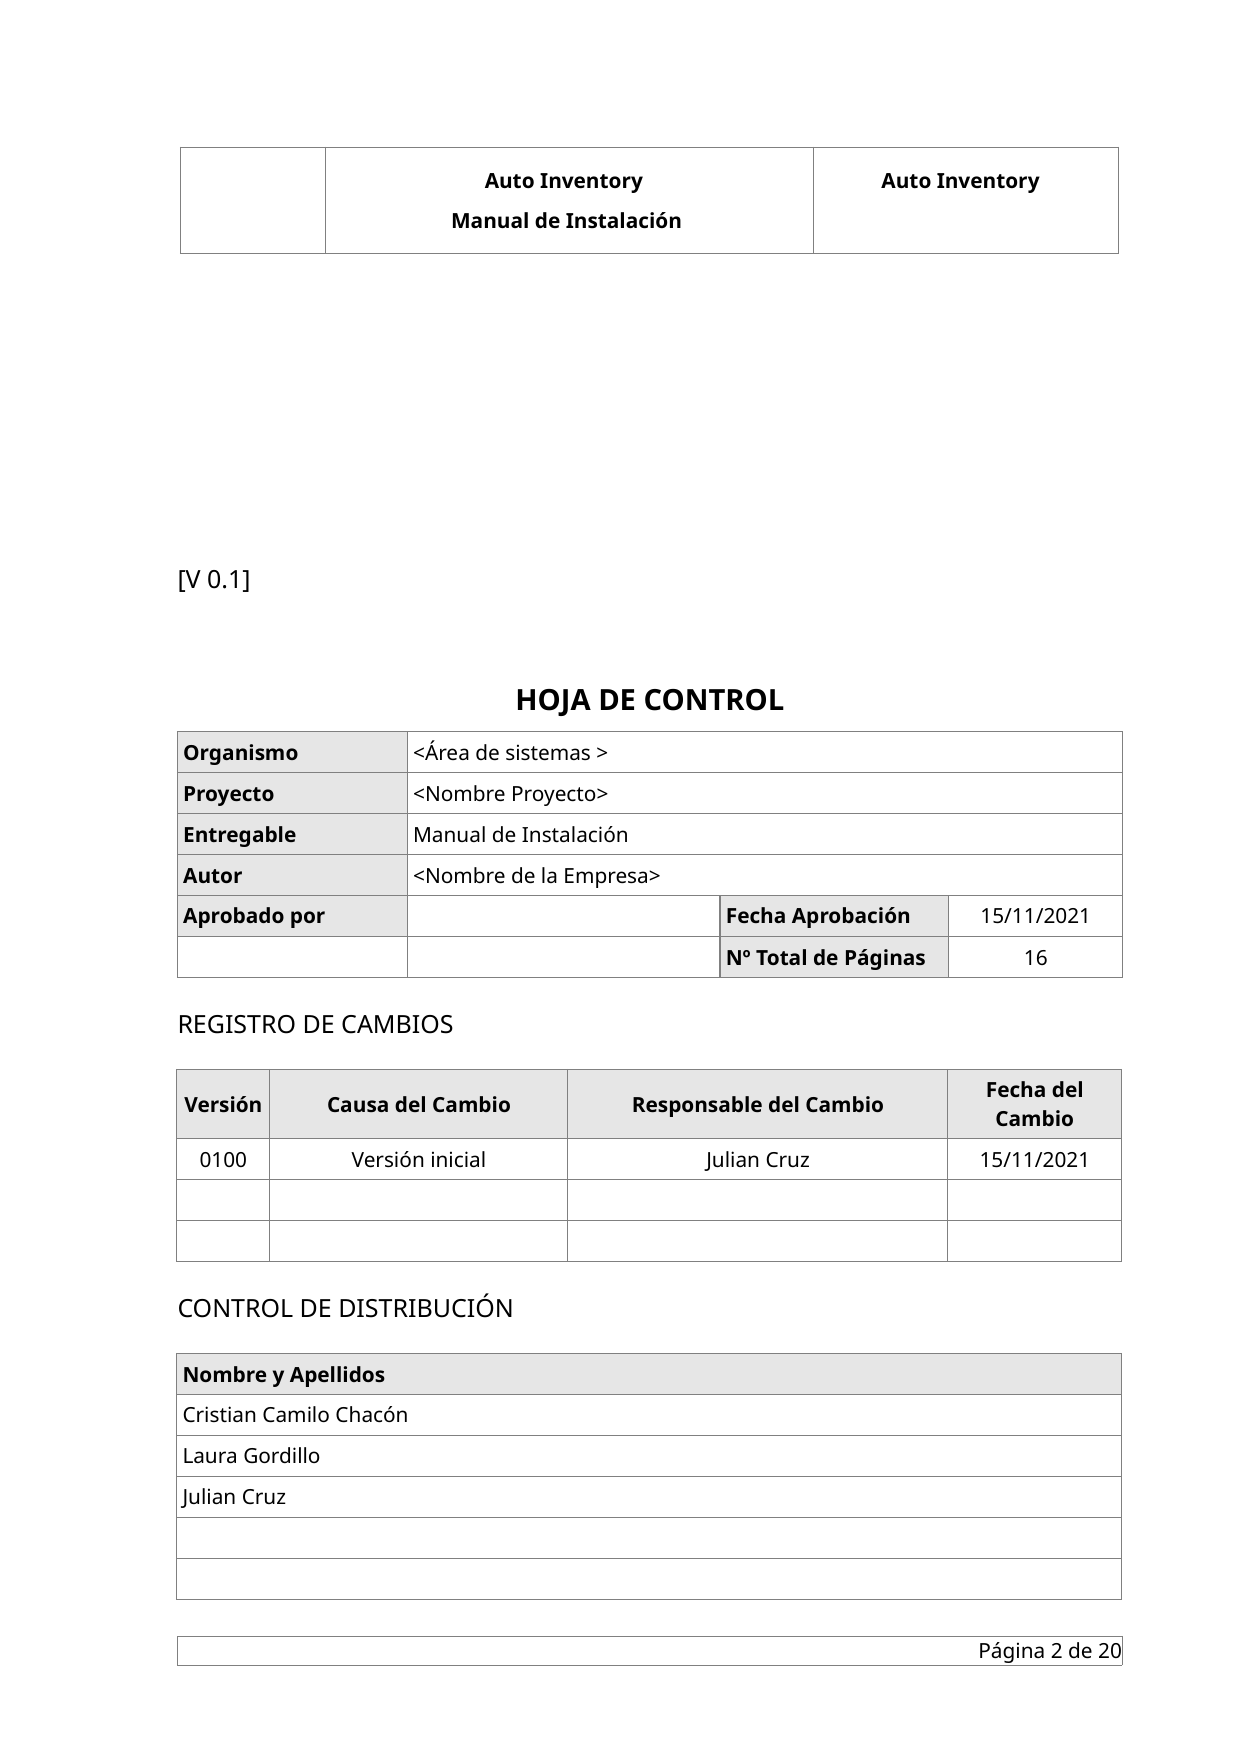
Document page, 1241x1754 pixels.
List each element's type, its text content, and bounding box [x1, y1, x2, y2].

table_cell [177, 1221, 269, 1261]
table_cell [408, 896, 719, 936]
table_cell <Camilo Chacón, Laura Gordillo, Julian Cruz > [408, 855, 1122, 895]
table_cell Versión inicial [270, 1139, 567, 1179]
table_cell 16 [949, 937, 1122, 977]
table_cell 15/11/2021 [948, 1139, 1121, 1179]
table_cell [568, 1221, 947, 1261]
table_cell Julian Cruz [568, 1139, 947, 1179]
table_header Responsable del Cambio [568, 1070, 947, 1138]
table_cell 0100 [177, 1139, 269, 1179]
table_cell [178, 937, 407, 977]
table_header <Área de sistemas > [408, 732, 1122, 772]
table_cell [177, 1559, 1121, 1598]
table_cell [177, 1180, 269, 1220]
table_cell Entregable [178, 814, 407, 854]
table_cell Autor [178, 855, 407, 895]
table_header Nombre y Apellidos [177, 1354, 1121, 1394]
table_cell [948, 1221, 1121, 1261]
table_cell [177, 1518, 1121, 1558]
table_cell Laura Gordillo [177, 1436, 1121, 1476]
text CONTROL DE DISTRIBUCIÓN [177, 1290, 1122, 1324]
table_cell [948, 1180, 1121, 1220]
table_cell Cristian Camilo Chacón [177, 1395, 1121, 1435]
table_cell Proyecto [178, 773, 407, 813]
table_header Organismo [178, 732, 407, 772]
table_cell <Auto Inventory> [408, 773, 1122, 813]
text REGISTRO DE CAMBIOS [177, 1006, 1122, 1040]
table_cell Julian Cruz [177, 1477, 1121, 1517]
table_cell Aprobado por [178, 896, 407, 936]
table_cell Nº Total de Páginas [721, 937, 948, 977]
table_cell [408, 937, 719, 977]
table_header Fecha del Cambio [948, 1070, 1121, 1138]
text HOJA DE CONTROL [177, 679, 1122, 719]
table_cell Manual de Instalación [408, 814, 1122, 854]
table_header Versión [177, 1070, 269, 1138]
table_cell [568, 1180, 947, 1220]
table_cell [270, 1221, 567, 1261]
table_cell Fecha Aprobación [721, 896, 948, 936]
table_cell [270, 1180, 567, 1220]
text [V 0.1] [177, 561, 1122, 595]
table_header Causa del Cambio [270, 1070, 567, 1138]
table_cell 15/11/2021 [949, 896, 1122, 936]
